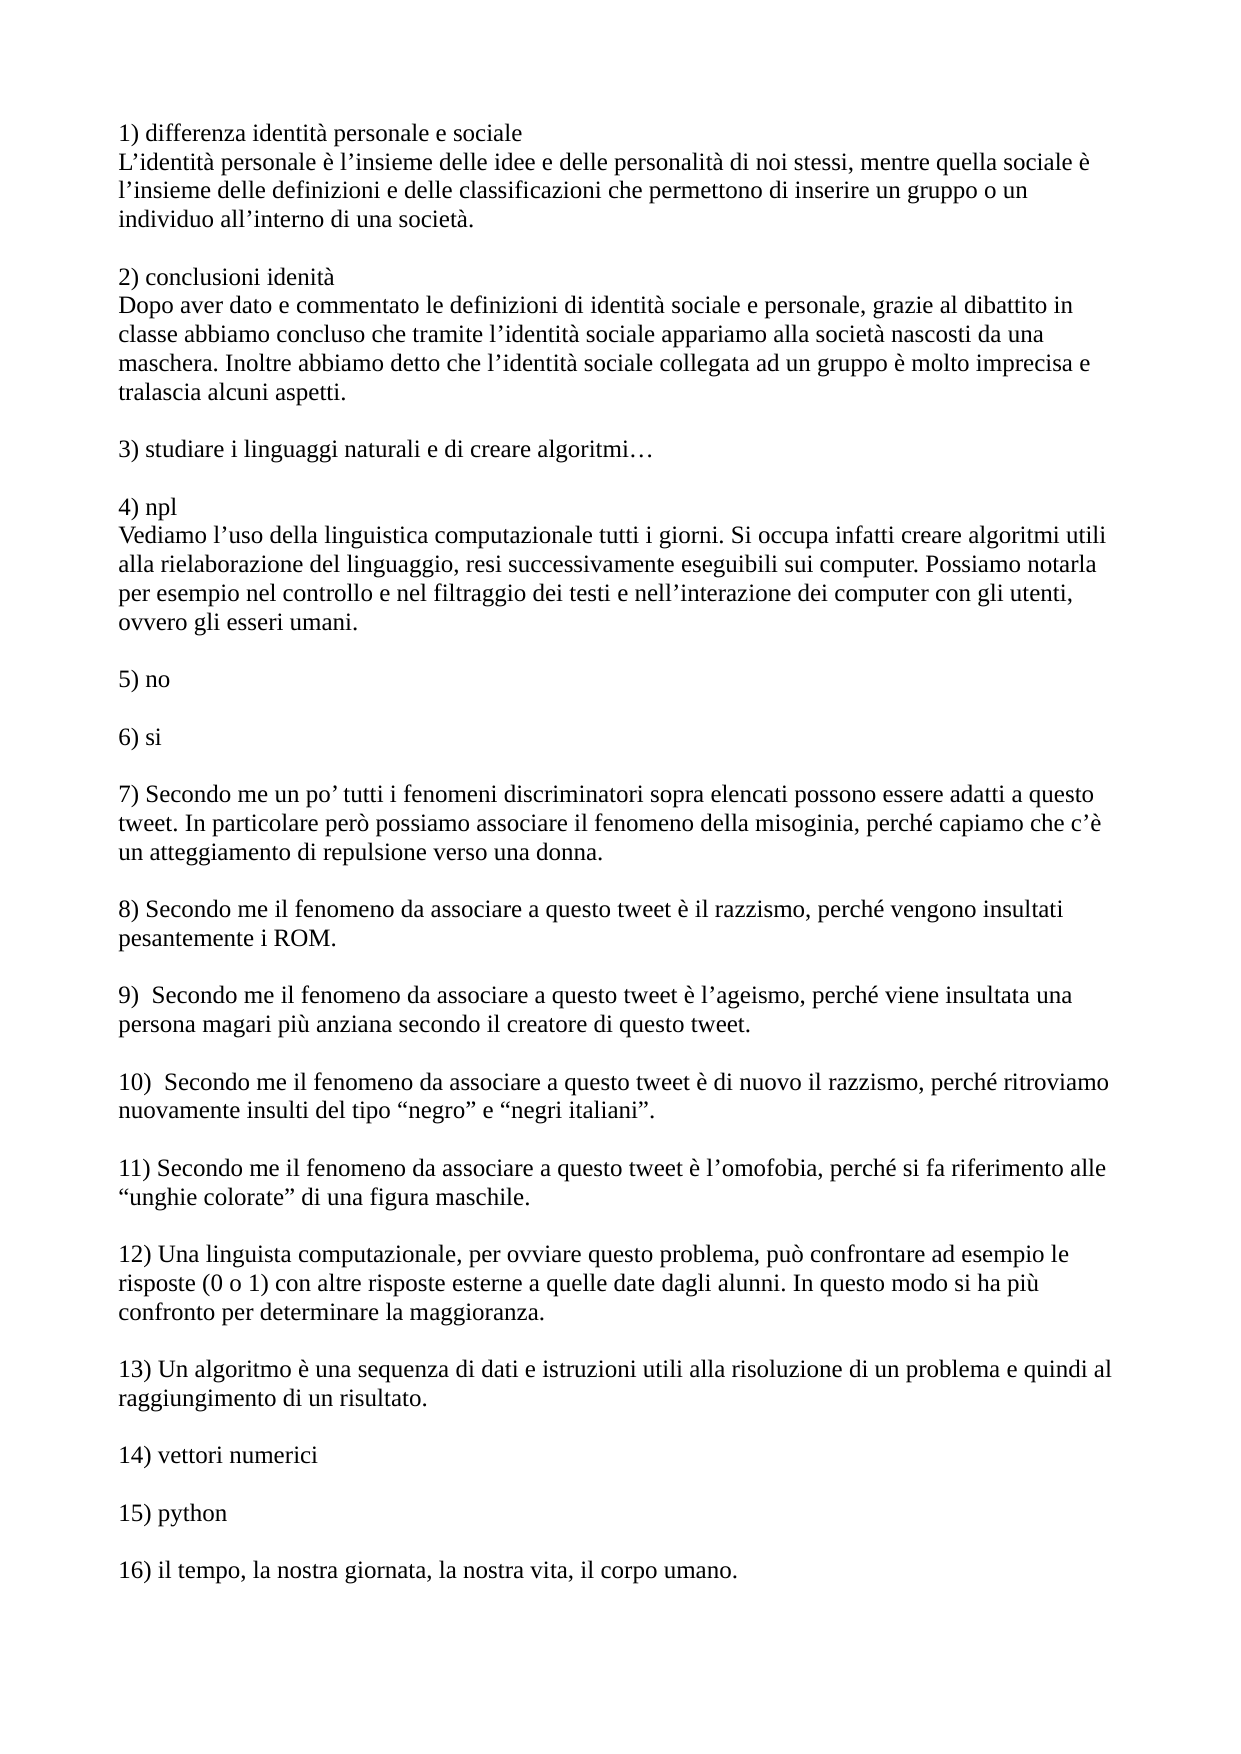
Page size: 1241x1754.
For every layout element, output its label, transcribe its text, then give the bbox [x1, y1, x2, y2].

text 14) vettori numerici [118, 1441, 1122, 1469]
text 15) python [118, 1498, 1122, 1527]
text 16) il tempo, la nostra giornata, la nostra vita, il corpo umano. [118, 1556, 1122, 1584]
text 9) Secondo me il fenomeno da associare a questo tweet è l’ageismo, perché viene insultata una persona magari più anziana secondo il creatore di questo tweet. [118, 981, 1122, 1038]
text 4) npl [118, 492, 1122, 521]
text 8) Secondo me il fenomeno da associare a questo tweet è il razzismo, perché vengono insultati pesantemente i ROM. [118, 894, 1122, 952]
text 1) differenza identità personale e sociale [118, 118, 1122, 147]
text 2) conclusioni idenità [118, 262, 1122, 291]
text 12) Una linguista computazionale, per ovviare questo problema, può confrontare ad esempio le risposte (0 o 1) con altre risposte esterne a quelle date dagli alunni. In questo modo si ha più confronto per determinare la maggioranza. [118, 1239, 1122, 1326]
text 10) Secondo me il fenomeno da associare a questo tweet è di nuovo il razzismo, perché ritroviamo nuovamente insulti del tipo “negro” e “negri italiani”. [118, 1067, 1122, 1124]
text 13) Un algoritmo è una sequenza di dati e istruzioni utili alla risoluzione di un problema e quindi al raggiungimento di un risultato. [118, 1354, 1122, 1412]
text 5) no [118, 664, 1122, 693]
text 7) Secondo me un po’ tutti i fenomeni discriminatori sopra elencati possono essere adatti a questo tweet. In particolare però possiamo associare il fenomeno della misoginia, perché capiamo che c’è un atteggiamento di repulsione verso una donna. [118, 779, 1122, 866]
text 6) si [118, 722, 1122, 751]
text Dopo aver dato e commentato le definizioni di identità sociale e personale, grazie al dibattito in classe abbiamo concluso che tramite l’identità sociale appariamo alla società nascosti da una maschera. Inoltre abbiamo detto che l’identità sociale collegata ad un gruppo è molto imprecisa e tralascia alcuni aspetti. [118, 291, 1122, 406]
text 11) Secondo me il fenomeno da associare a questo tweet è l’omofobia, perché si fa riferimento alle “unghie colorate” di una figura maschile. [118, 1153, 1122, 1211]
text L’identità personale è l’insieme delle idee e delle personalità di noi stessi, mentre quella sociale è l’insieme delle definizioni e delle classificazioni che permettono di inserire un gruppo o un individuo all’interno di una società. [118, 147, 1122, 233]
text 3) studiare i linguaggi naturali e di creare algoritmi… [118, 434, 1122, 463]
text Vediamo l’uso della linguistica computazionale tutti i giorni. Si occupa infatti creare algoritmi utili alla rielaborazione del linguaggio, resi successivamente eseguibili sui computer. Possiamo notarla per esempio nel controllo e nel filtraggio dei testi e nell’interazione dei computer con gli utenti, ovvero gli esseri umani. [118, 521, 1122, 636]
